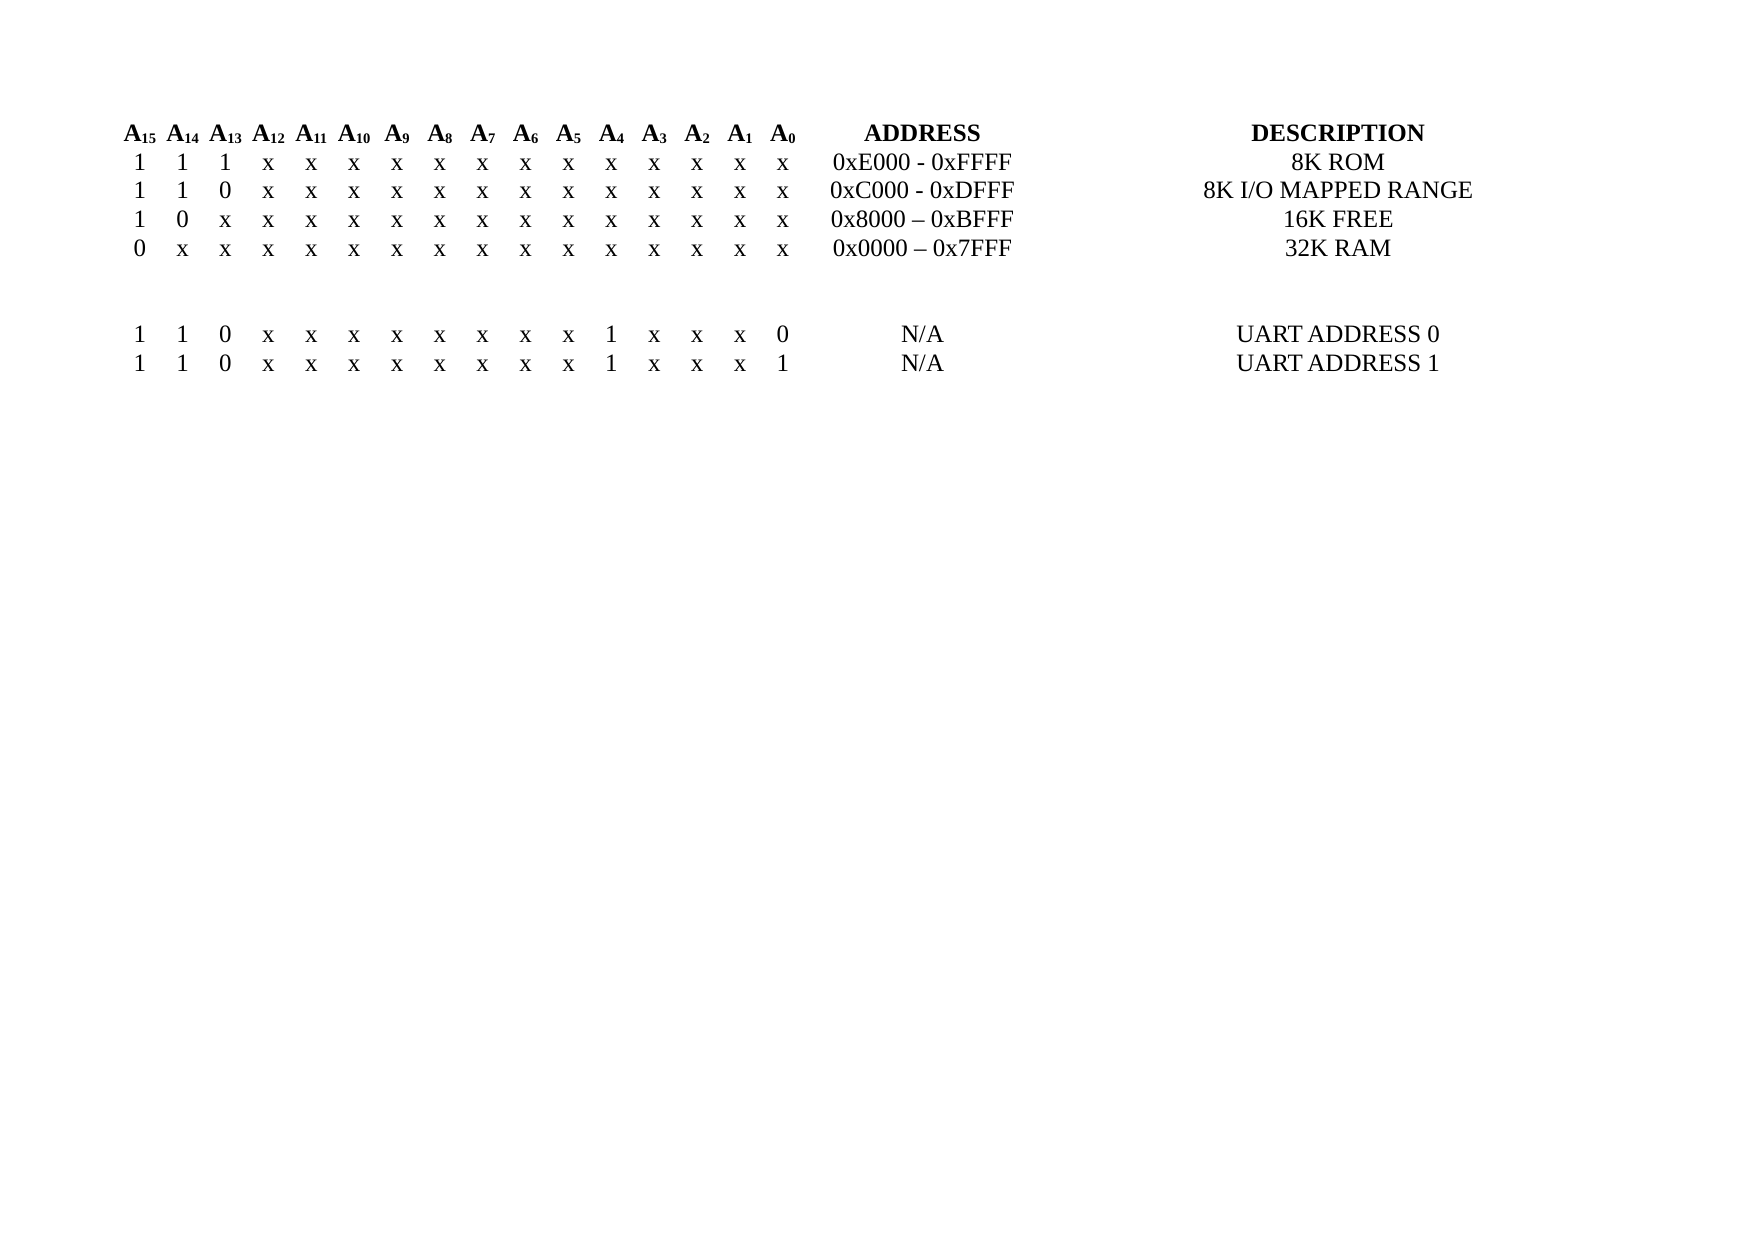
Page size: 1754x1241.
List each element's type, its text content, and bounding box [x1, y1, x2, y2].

table_cell x [547, 204, 590, 233]
table_cell [118, 291, 161, 319]
table_cell x [718, 176, 761, 204]
table_cell x [375, 204, 418, 233]
table_cell 0 [204, 319, 247, 348]
table_cell [1040, 262, 1636, 291]
table_cell x [333, 233, 375, 262]
table_cell x [675, 204, 718, 233]
table_cell x [633, 147, 675, 176]
table_cell x [504, 233, 547, 262]
table_cell 0x8000 – 0xBFFF [804, 204, 1040, 233]
table_cell x [290, 147, 332, 176]
table_cell [761, 377, 804, 406]
table_cell x [418, 176, 461, 204]
table_cell x [547, 176, 590, 204]
table_cell x [504, 204, 547, 233]
table_cell x [247, 319, 289, 348]
table_cell x [247, 147, 289, 176]
table_cell x [290, 348, 332, 377]
table_cell [504, 262, 547, 291]
table_header A13 [204, 118, 247, 147]
table_cell x [418, 147, 461, 176]
table_cell [804, 377, 1040, 406]
table_cell x [247, 176, 289, 204]
table_cell x [675, 147, 718, 176]
table_cell x [461, 233, 504, 262]
table_cell [204, 377, 247, 406]
table_cell 0 [204, 176, 247, 204]
table_cell x [247, 204, 289, 233]
table_cell x [633, 233, 675, 262]
table_cell [675, 377, 718, 406]
table_cell 0 [761, 319, 804, 348]
table_cell 1 [161, 176, 204, 204]
table_cell x [547, 233, 590, 262]
table_cell x [675, 319, 718, 348]
table_cell 1 [118, 147, 161, 176]
table_cell x [333, 147, 375, 176]
table_cell [1040, 377, 1636, 406]
table_cell [718, 262, 761, 291]
table_cell x [718, 204, 761, 233]
table_cell x [633, 348, 675, 377]
table_cell [633, 262, 675, 291]
table_cell [375, 262, 418, 291]
table_cell x [461, 147, 504, 176]
table_cell x [547, 147, 590, 176]
table_cell x [290, 319, 332, 348]
table_cell UART ADDRESS 1 [1040, 348, 1636, 377]
table_cell x [718, 147, 761, 176]
table_cell 1 [118, 204, 161, 233]
table_cell x [590, 233, 633, 262]
table_cell 1 [590, 348, 633, 377]
table_cell [718, 291, 761, 319]
table_cell x [547, 319, 590, 348]
table_cell x [590, 147, 633, 176]
table_cell x [290, 176, 332, 204]
table_cell x [375, 348, 418, 377]
table_cell [247, 291, 289, 319]
table_header A8 [418, 118, 461, 147]
table_cell [290, 262, 332, 291]
table_cell 8K ROM [1040, 147, 1636, 176]
table_cell [547, 291, 590, 319]
table_cell x [718, 233, 761, 262]
table_cell x [418, 319, 461, 348]
table_cell x [375, 147, 418, 176]
table_cell x [204, 233, 247, 262]
table_cell [761, 291, 804, 319]
table_cell [333, 377, 375, 406]
table_cell [204, 291, 247, 319]
table_cell [718, 377, 761, 406]
table_header A5 [547, 118, 590, 147]
table_cell x [461, 204, 504, 233]
table_cell [418, 262, 461, 291]
table_cell x [761, 176, 804, 204]
table_cell 1 [161, 147, 204, 176]
table_cell 1 [118, 348, 161, 377]
table_cell [590, 262, 633, 291]
table_cell [590, 377, 633, 406]
table_cell 0xE000 - 0xFFFF [804, 147, 1040, 176]
table_cell x [204, 204, 247, 233]
table_cell x [504, 319, 547, 348]
table_cell x [461, 176, 504, 204]
table_cell [804, 291, 1040, 319]
table_cell x [633, 319, 675, 348]
table_cell x [675, 348, 718, 377]
table_cell x [418, 233, 461, 262]
table_cell [461, 377, 504, 406]
table_cell [461, 291, 504, 319]
table_cell 1 [590, 319, 633, 348]
table_cell x [461, 319, 504, 348]
table_cell [375, 377, 418, 406]
table_cell 0x0000 – 0x7FFF [804, 233, 1040, 262]
table_cell x [247, 233, 289, 262]
table_cell 1 [118, 176, 161, 204]
table_cell x [333, 319, 375, 348]
table_cell x [333, 204, 375, 233]
table_cell 16K FREE [1040, 204, 1636, 233]
table_cell [375, 291, 418, 319]
table_cell x [718, 319, 761, 348]
table_cell 0 [118, 233, 161, 262]
table_cell x [590, 176, 633, 204]
table_cell x [375, 176, 418, 204]
table_cell x [633, 176, 675, 204]
table_cell [118, 262, 161, 291]
table_cell [633, 291, 675, 319]
table_cell [333, 291, 375, 319]
table_cell x [718, 348, 761, 377]
table_cell x [161, 233, 204, 262]
table_header A0 [761, 118, 804, 147]
table_cell 8K I/O MAPPED RANGE [1040, 176, 1636, 204]
table_cell [118, 377, 161, 406]
table_header A2 [675, 118, 718, 147]
table_cell x [333, 176, 375, 204]
table_cell x [247, 348, 289, 377]
table_cell x [290, 204, 332, 233]
table_cell [418, 377, 461, 406]
table_cell x [290, 233, 332, 262]
table_cell [1040, 291, 1636, 319]
table_cell N/A [804, 319, 1040, 348]
table_cell 32K RAM [1040, 233, 1636, 262]
table_cell x [333, 348, 375, 377]
table_cell [161, 291, 204, 319]
table_cell [547, 377, 590, 406]
table_cell [333, 262, 375, 291]
table_header ADDRESS [804, 118, 1040, 147]
table_cell x [375, 233, 418, 262]
table_cell x [675, 176, 718, 204]
table_cell [161, 377, 204, 406]
table_header A6 [504, 118, 547, 147]
table_cell [761, 262, 804, 291]
table_cell [290, 377, 332, 406]
table_cell [290, 291, 332, 319]
table_header A4 [590, 118, 633, 147]
table_cell [161, 262, 204, 291]
table_cell 1 [204, 147, 247, 176]
table_cell x [761, 147, 804, 176]
table_cell x [504, 176, 547, 204]
table_cell 1 [761, 348, 804, 377]
table_header A11 [290, 118, 332, 147]
table_cell x [675, 233, 718, 262]
table_cell [204, 262, 247, 291]
table_header DESCRIPTION [1040, 118, 1636, 147]
table_cell [675, 262, 718, 291]
table_cell x [504, 348, 547, 377]
table_cell x [590, 204, 633, 233]
table_header A9 [375, 118, 418, 147]
table_cell 1 [118, 319, 161, 348]
table_header A10 [333, 118, 375, 147]
table_cell [461, 262, 504, 291]
table_cell [247, 262, 289, 291]
table_cell [633, 377, 675, 406]
table_cell [504, 377, 547, 406]
table_cell [504, 291, 547, 319]
table_cell [247, 377, 289, 406]
table_cell x [761, 204, 804, 233]
table_cell N/A [804, 348, 1040, 377]
table_cell [804, 262, 1040, 291]
table_cell 0xC000 - 0xDFFF [804, 176, 1040, 204]
table_header A12 [247, 118, 289, 147]
table_cell 1 [161, 319, 204, 348]
table_cell [418, 291, 461, 319]
table_header A7 [461, 118, 504, 147]
table_cell x [418, 348, 461, 377]
table_cell 0 [204, 348, 247, 377]
table_cell x [633, 204, 675, 233]
table_header A1 [718, 118, 761, 147]
table_cell [547, 262, 590, 291]
table_cell 1 [161, 348, 204, 377]
table_cell [590, 291, 633, 319]
table_cell UART ADDRESS 0 [1040, 319, 1636, 348]
table_header A3 [633, 118, 675, 147]
table_cell x [418, 204, 461, 233]
table_cell [675, 291, 718, 319]
table_cell x [504, 147, 547, 176]
table_cell x [547, 348, 590, 377]
table_cell x [375, 319, 418, 348]
table_cell 0 [161, 204, 204, 233]
table_cell x [461, 348, 504, 377]
table_header A15 [118, 118, 161, 147]
table_header A14 [161, 118, 204, 147]
table_cell x [761, 233, 804, 262]
